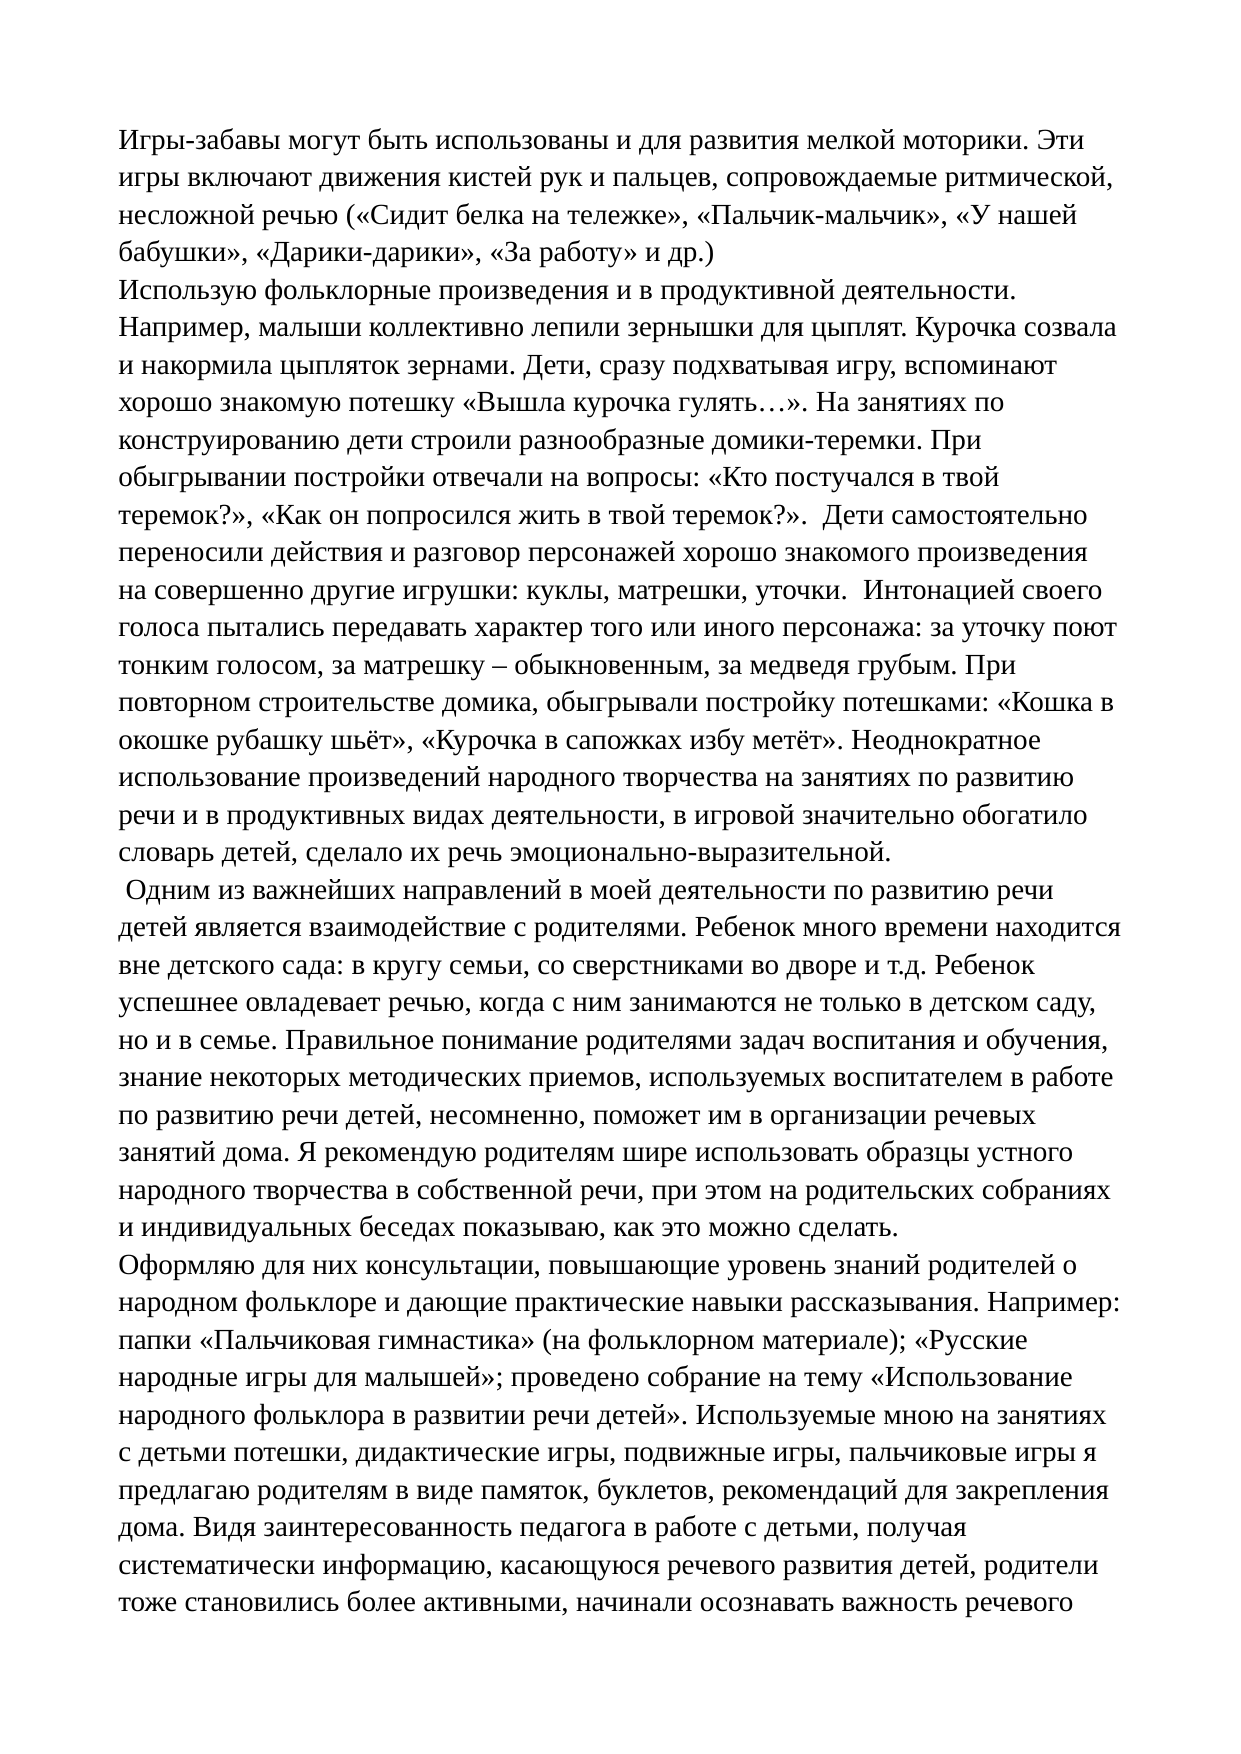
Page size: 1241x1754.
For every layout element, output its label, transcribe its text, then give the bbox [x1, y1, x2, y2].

text Одним из важнейших направлений в моей деятельности по развитию речи детей является взаимодействие с родителями. Ребенок много времени находится вне детского сада: в кругу семьи, со сверстниками во дворе и т.д. Ребенок успешнее овладевает речью, когда с ним занимаются не только в детском саду, но и в семье. Правильное понимание родителями задач воспитания и обучения, знание некоторых методических приемов, используемых воспитателем в работе по развитию речи детей, несомненно, поможет им в организации речевых занятий дома. Я рекомендую родителям шире использовать образцы устного народного творчества в собственной речи, при этом на родительских собраниях и индивидуальных беседах показываю, как это можно сделать. [118, 868, 1122, 1243]
text Оформляю для них консультации, повышающие уровень знаний родителей о народном фольклоре и дающие практические навыки рассказывания. Например: папки «Пальчиковая гимнастика» (на фольклорном материале); «Русские народные игры для малышей»; проведено собрание на тему «Использование народного фольклора в развитии речи детей». Используемые мною на занятиях с детьми потешки, дидактические игры, подвижные игры, пальчиковые игры я предлагаю родителям в виде памяток, буклетов, рекомендаций для закрепления дома. Видя заинтересованность педагога в работе с детьми, получая систематически информацию, касающуюся речевого развития детей, родители тоже становились более активными, начинали осознавать важность речевого [118, 1243, 1122, 1618]
text Игры-забавы могут быть использованы и для развития мелкой моторики. Эти игры включают движения кистей рук и пальцев, сопровождаемые ритмической, несложной речью («Сидит белка на тележке», «Пальчик-мальчик», «У нашей бабушки», «Дарики-дарики», «За работу» и др.) [118, 118, 1122, 268]
text Использую фольклорные произведения и в продуктивной деятельности. Например, малыши коллективно лепили зернышки для цыплят. Курочка созвала и накормила цыпляток зернами. Дети, сразу подхватывая игру, вспоминают хорошо знакомую потешку «Вышла курочка гулять…». На занятиях по конструированию дети строили разнообразные домики-теремки. При обыгрывании постройки отвечали на вопросы: «Кто постучался в твой теремок?», «Как он попросился жить в твой теремок?». Дети самостоятельно переносили действия и разговор персонажей хорошо знакомого произведения на совершенно другие игрушки: куклы, матрешки, уточки. Интонацией своего голоса пытались передавать характер того или иного персонажа: за уточку поют тонким голосом, за матрешку – обыкновенным, за медведя грубым. При повторном строительстве домика, обыгрывали постройку потешками: «Кошка в окошке рубашку шьёт», «Курочка в сапожках избу метёт». Неоднократное использование произведений народного творчества на занятиях по развитию речи и в продуктивных видах деятельности, в игровой значительно обогатило словарь детей, сделало их речь эмоционально-выразительной. [118, 268, 1122, 868]
